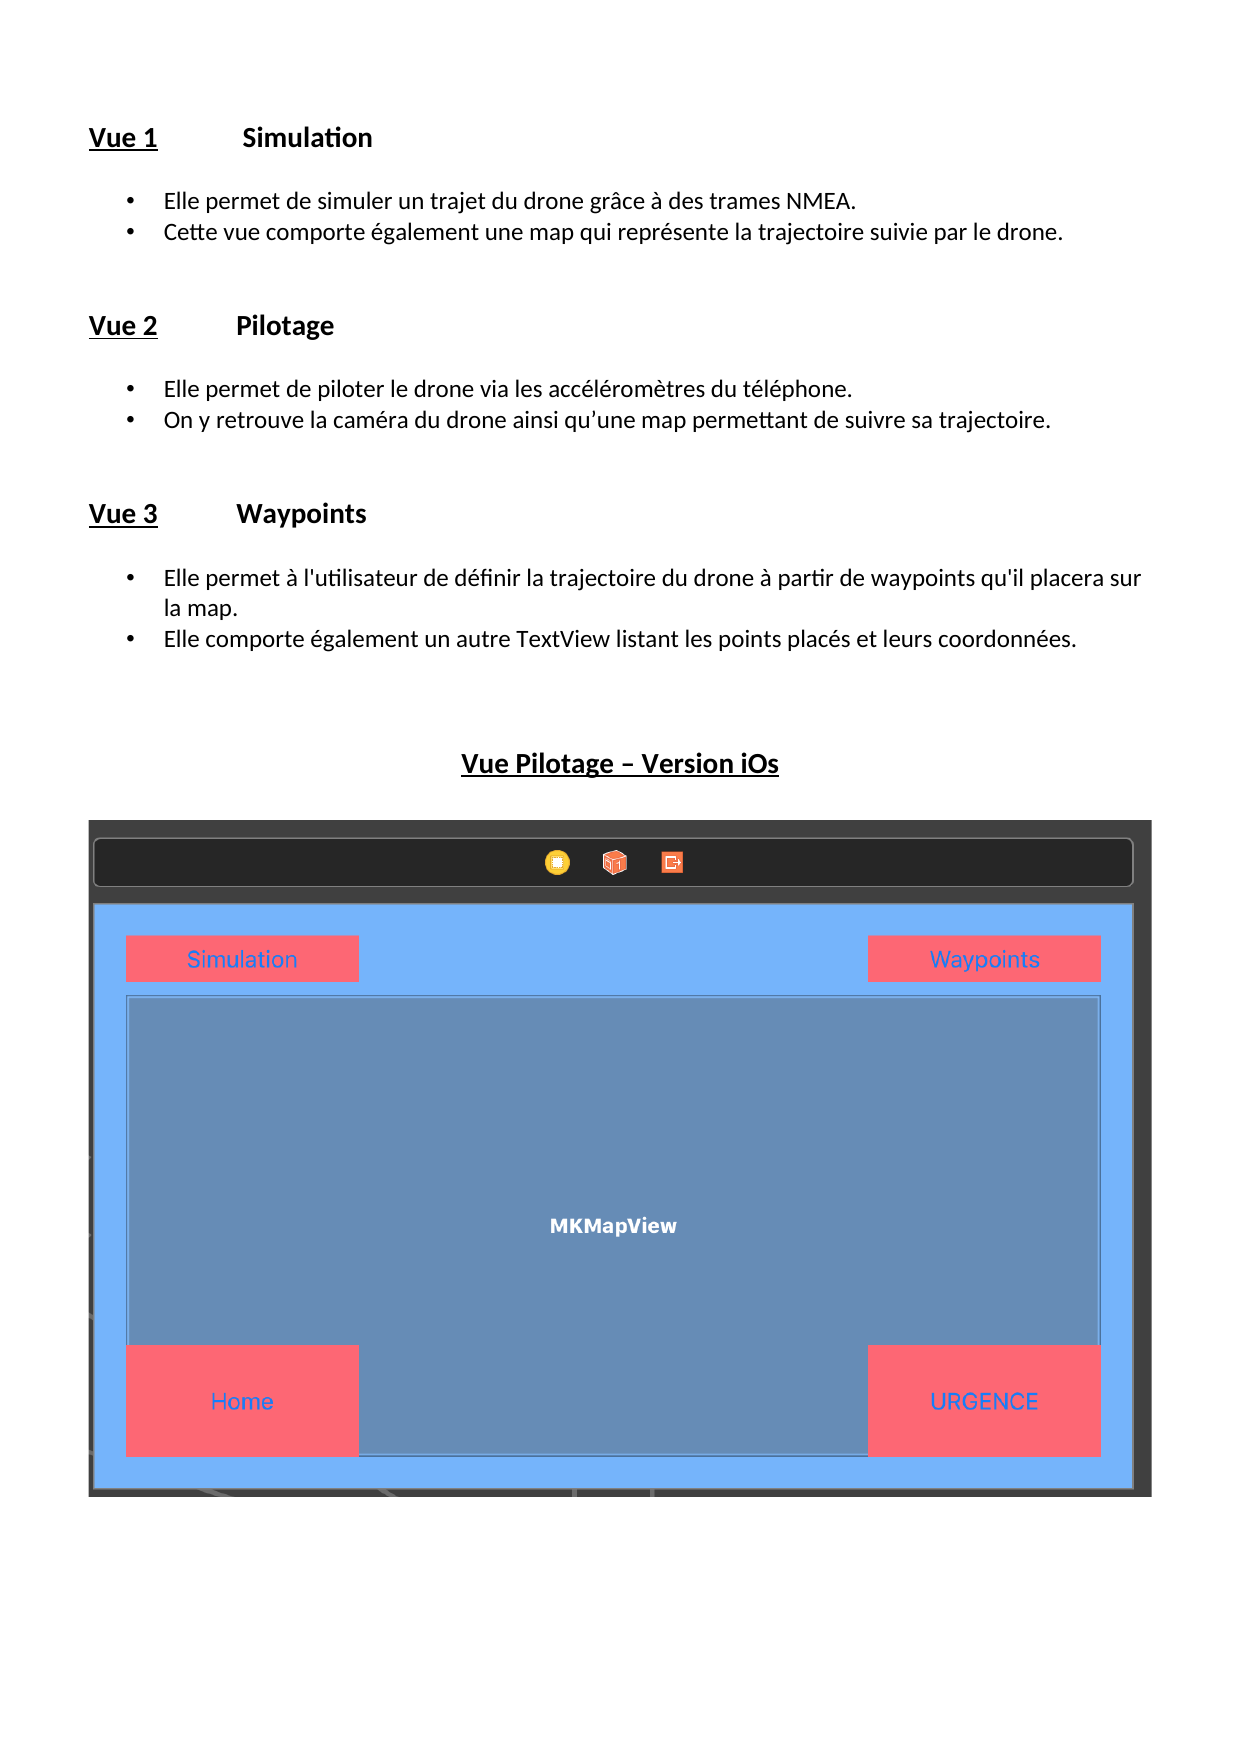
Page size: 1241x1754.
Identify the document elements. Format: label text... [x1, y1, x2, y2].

text Vue 2 Pilotage [88, 307, 1152, 343]
text Vue 1 Simulation [88, 119, 1152, 155]
list Elle comporte également un autre TextView listant les points placés et leurs coordonnées. [126, 623, 1152, 653]
list Cette vue comporte également une map qui représente la trajectoire suivie par le drone. [126, 216, 1152, 246]
picture [88, 820, 1152, 1497]
list Elle permet de simuler un trajet du drone grâce à des trames NMEA. [126, 185, 1152, 216]
list On y retrouve la caméra du drone ainsi qu’une map permettant de suivre sa trajectoire. [126, 404, 1152, 434]
list Elle permet de piloter le drone via les accéléromètres du téléphone. [126, 373, 1152, 404]
text Vue Pilotage – Version iOs [88, 745, 1152, 780]
list Elle permet à l'utilisateur de définir la trajectoire du drone à partir de waypoints qu'il placera sur la map. [126, 562, 1152, 623]
text Vue 3 Waypoints [88, 496, 1152, 531]
